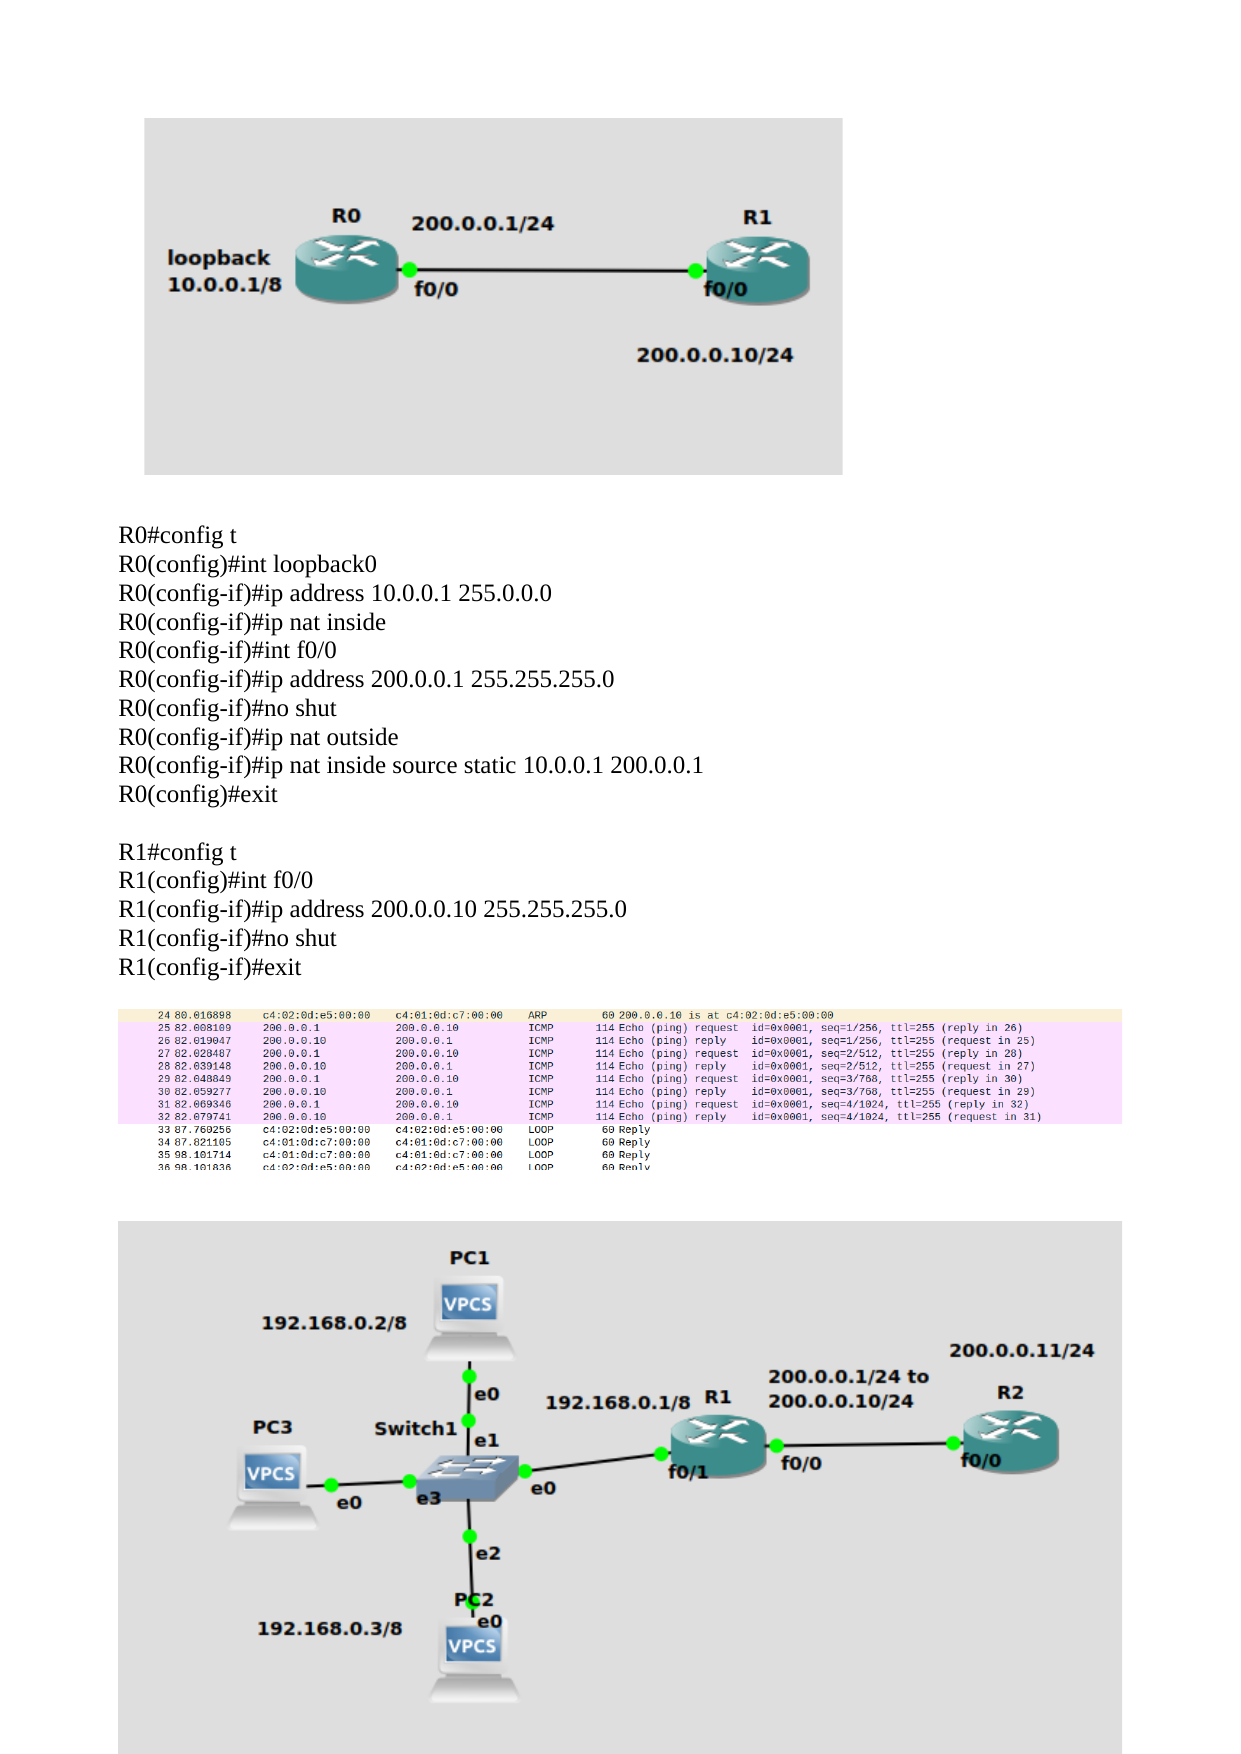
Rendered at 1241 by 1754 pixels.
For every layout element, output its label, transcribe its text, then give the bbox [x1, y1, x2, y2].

text R0(config-if)#ip nat inside [118, 607, 1122, 636]
text R1#config t [118, 837, 1122, 866]
text R0#config t [118, 521, 1122, 549]
text R0(config-if)#no shut [118, 693, 1122, 722]
picture [118, 1009, 1123, 1170]
picture [118, 1221, 1123, 1754]
picture [144, 118, 843, 475]
text R1(config-if)#ip address 200.0.0.10 255.255.255.0 [118, 894, 1122, 923]
text R0(config-if)#ip address 10.0.0.1 255.0.0.0 [118, 578, 1122, 607]
text R0(config-if)#int f0/0 [118, 636, 1122, 664]
text R1(config)#int f0/0 [118, 866, 1122, 894]
text R1(config-if)#exit [118, 952, 1122, 981]
text R1(config-if)#no shut [118, 923, 1122, 952]
text R0(config-if)#ip address 200.0.0.1 255.255.255.0 [118, 664, 1122, 693]
text R0(config)#int loopback0 [118, 549, 1122, 578]
text R0(config)#exit [118, 779, 1122, 808]
text R0(config-if)#ip nat outside [118, 722, 1122, 751]
text R0(config-if)#ip nat inside source static 10.0.0.1 200.0.0.1 [118, 751, 1122, 779]
